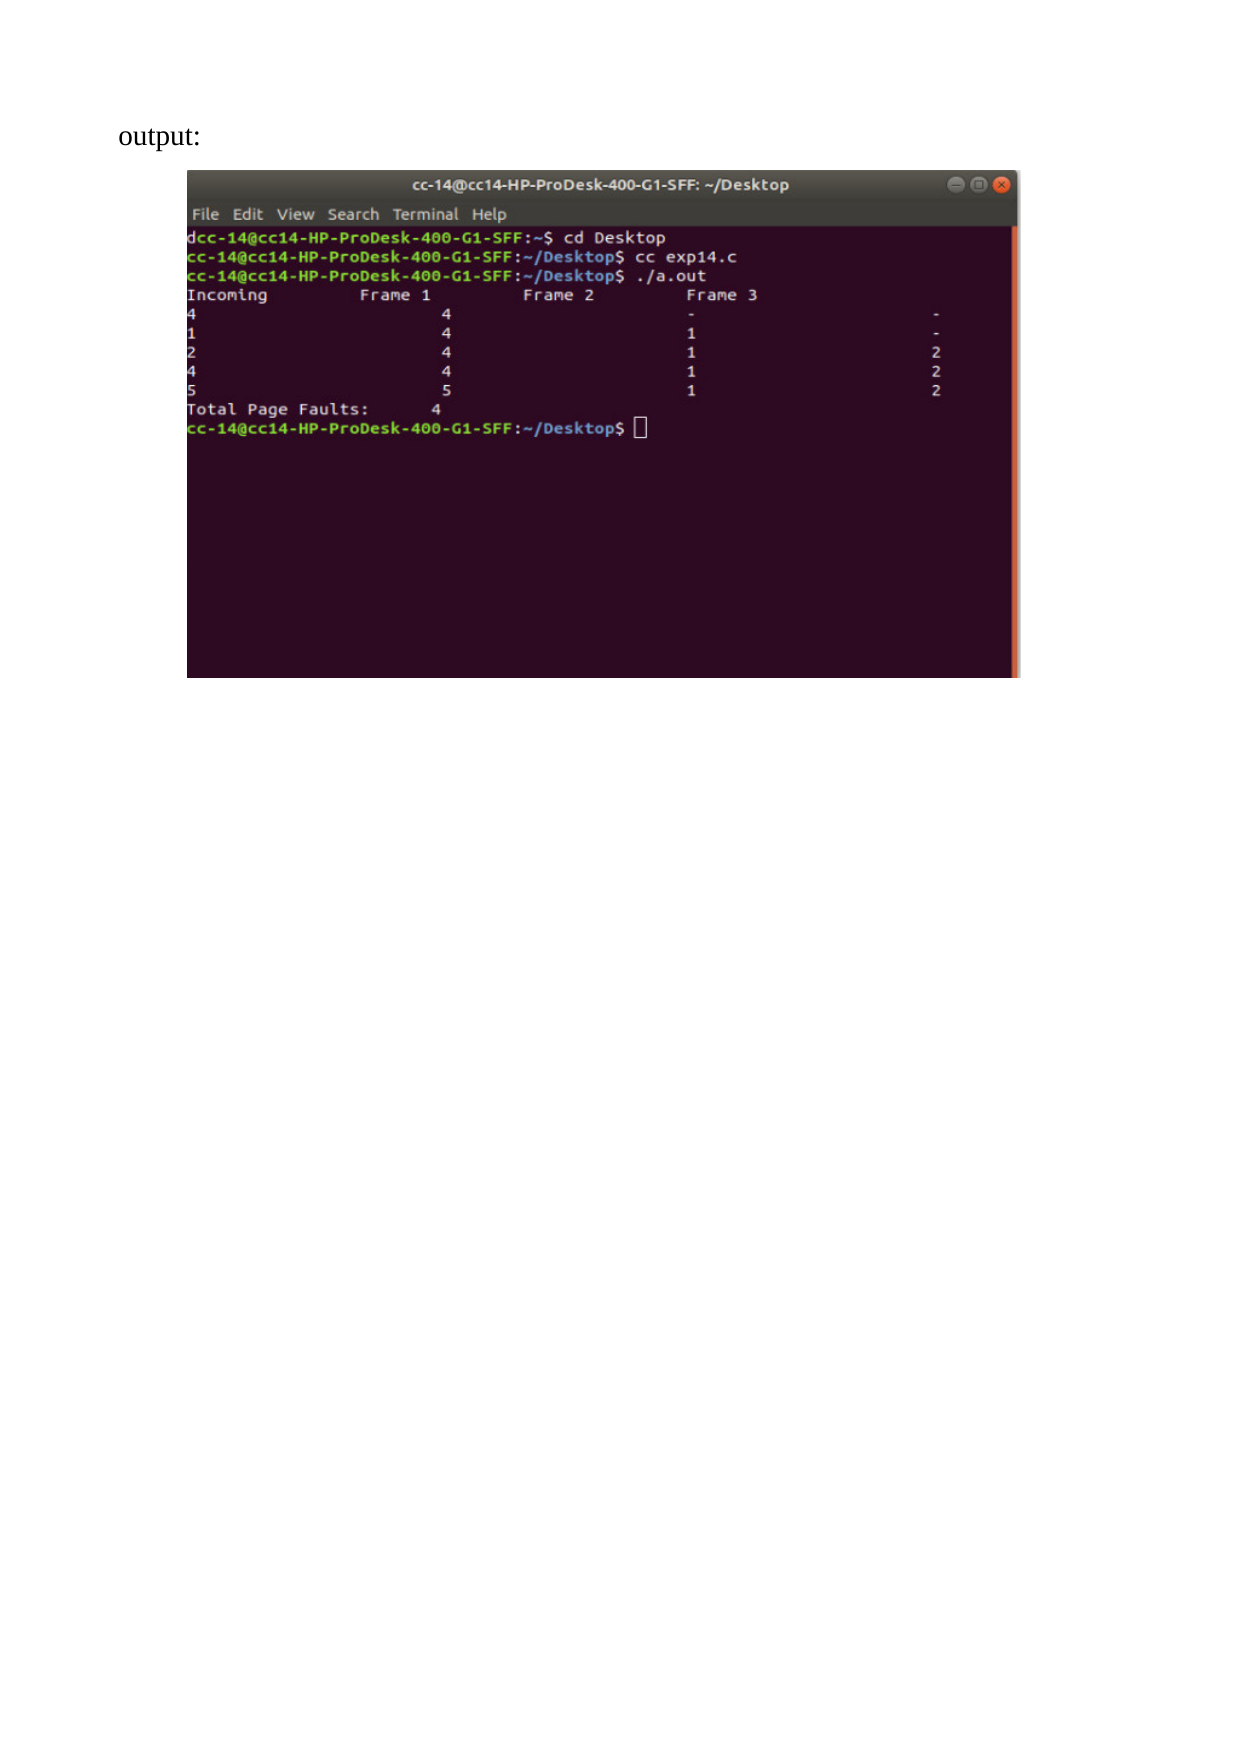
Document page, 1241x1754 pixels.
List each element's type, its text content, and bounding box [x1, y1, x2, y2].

picture [187, 170, 1021, 678]
text output: [118, 118, 1122, 152]
